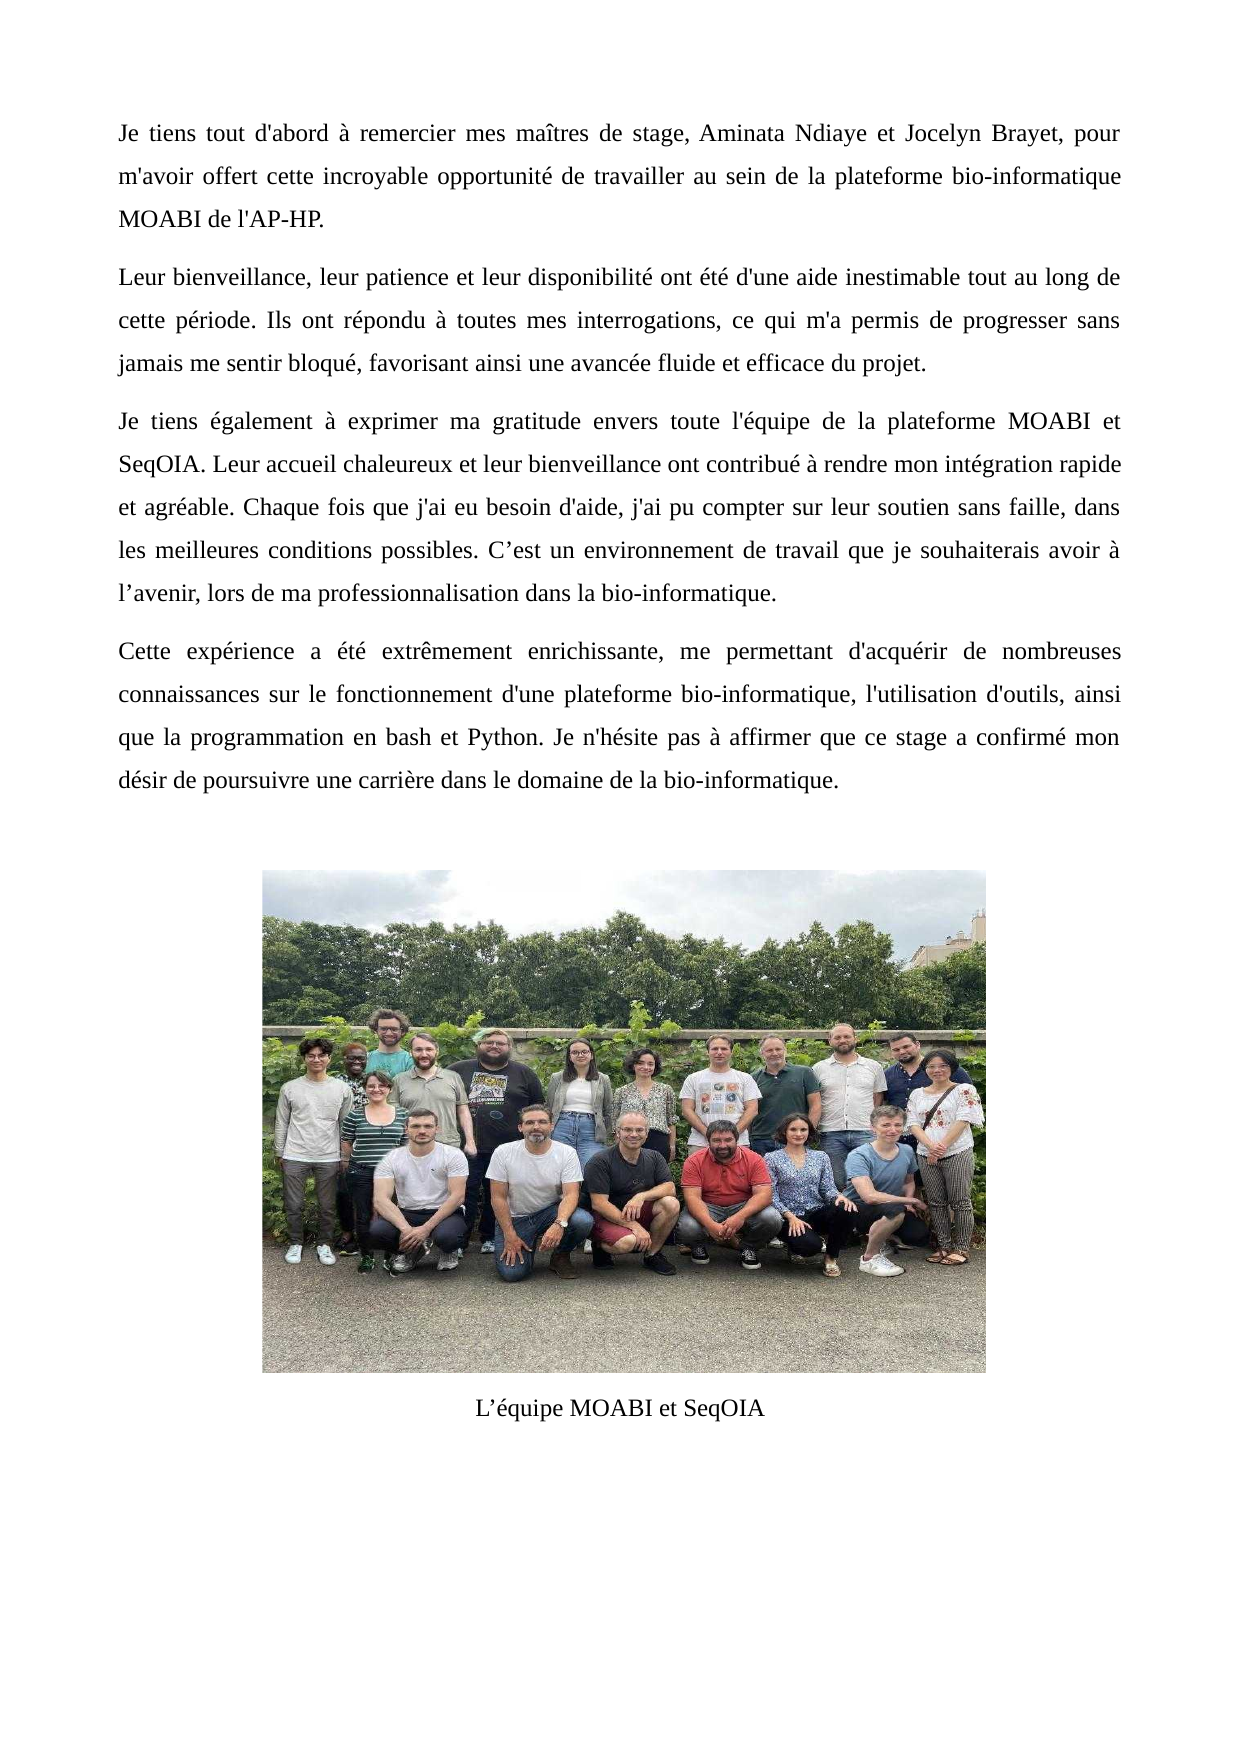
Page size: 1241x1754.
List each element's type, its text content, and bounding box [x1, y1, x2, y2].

text Cette expérience a été extrêmement enrichissante, me permettant d'acquérir de nombreuses connaissances sur le fonctionnement d'une plateforme bio-informatique, l'utilisation d'outils, ainsi que la programmation en bash et Python. Je n'hésite pas à affirmer que ce stage a confirmé mon désir de poursuivre une carrière dans le domaine de la bio-informatique. [118, 636, 1122, 794]
text L’équipe MOABI et SeqOIA [118, 1393, 1122, 1422]
text Je tiens tout d'abord à remercier mes maîtres de stage, Aminata Ndiaye et Jocelyn Brayet, pour m'avoir offert cette incroyable opportunité de travailler au sein de la plateforme bio-informatique MOABI de l'AP-HP. [118, 118, 1122, 233]
text Je tiens également à exprimer ma gratitude envers toute l'équipe de la plateforme MOABI et SeqOIA. Leur accueil chaleureux et leur bienveillance ont contribué à rendre mon intégration rapide et agréable. Chaque fois que j'ai eu besoin d'aide, j'ai pu compter sur leur soutien sans faille, dans les meilleures conditions possibles. C’est un environnement de travail que je souhaiterais avoir à l’avenir, lors de ma professionnalisation dans la bio-informatique. [118, 406, 1122, 607]
text Leur bienveillance, leur patience et leur disponibilité ont été d'une aide inestimable tout au long de cette période. Ils ont répondu à toutes mes interrogations, ce qui m'a permis de progresser sans jamais me sentir bloqué, favorisant ainsi une avancée fluide et efficace du projet. [118, 262, 1122, 377]
picture [262, 870, 986, 1373]
